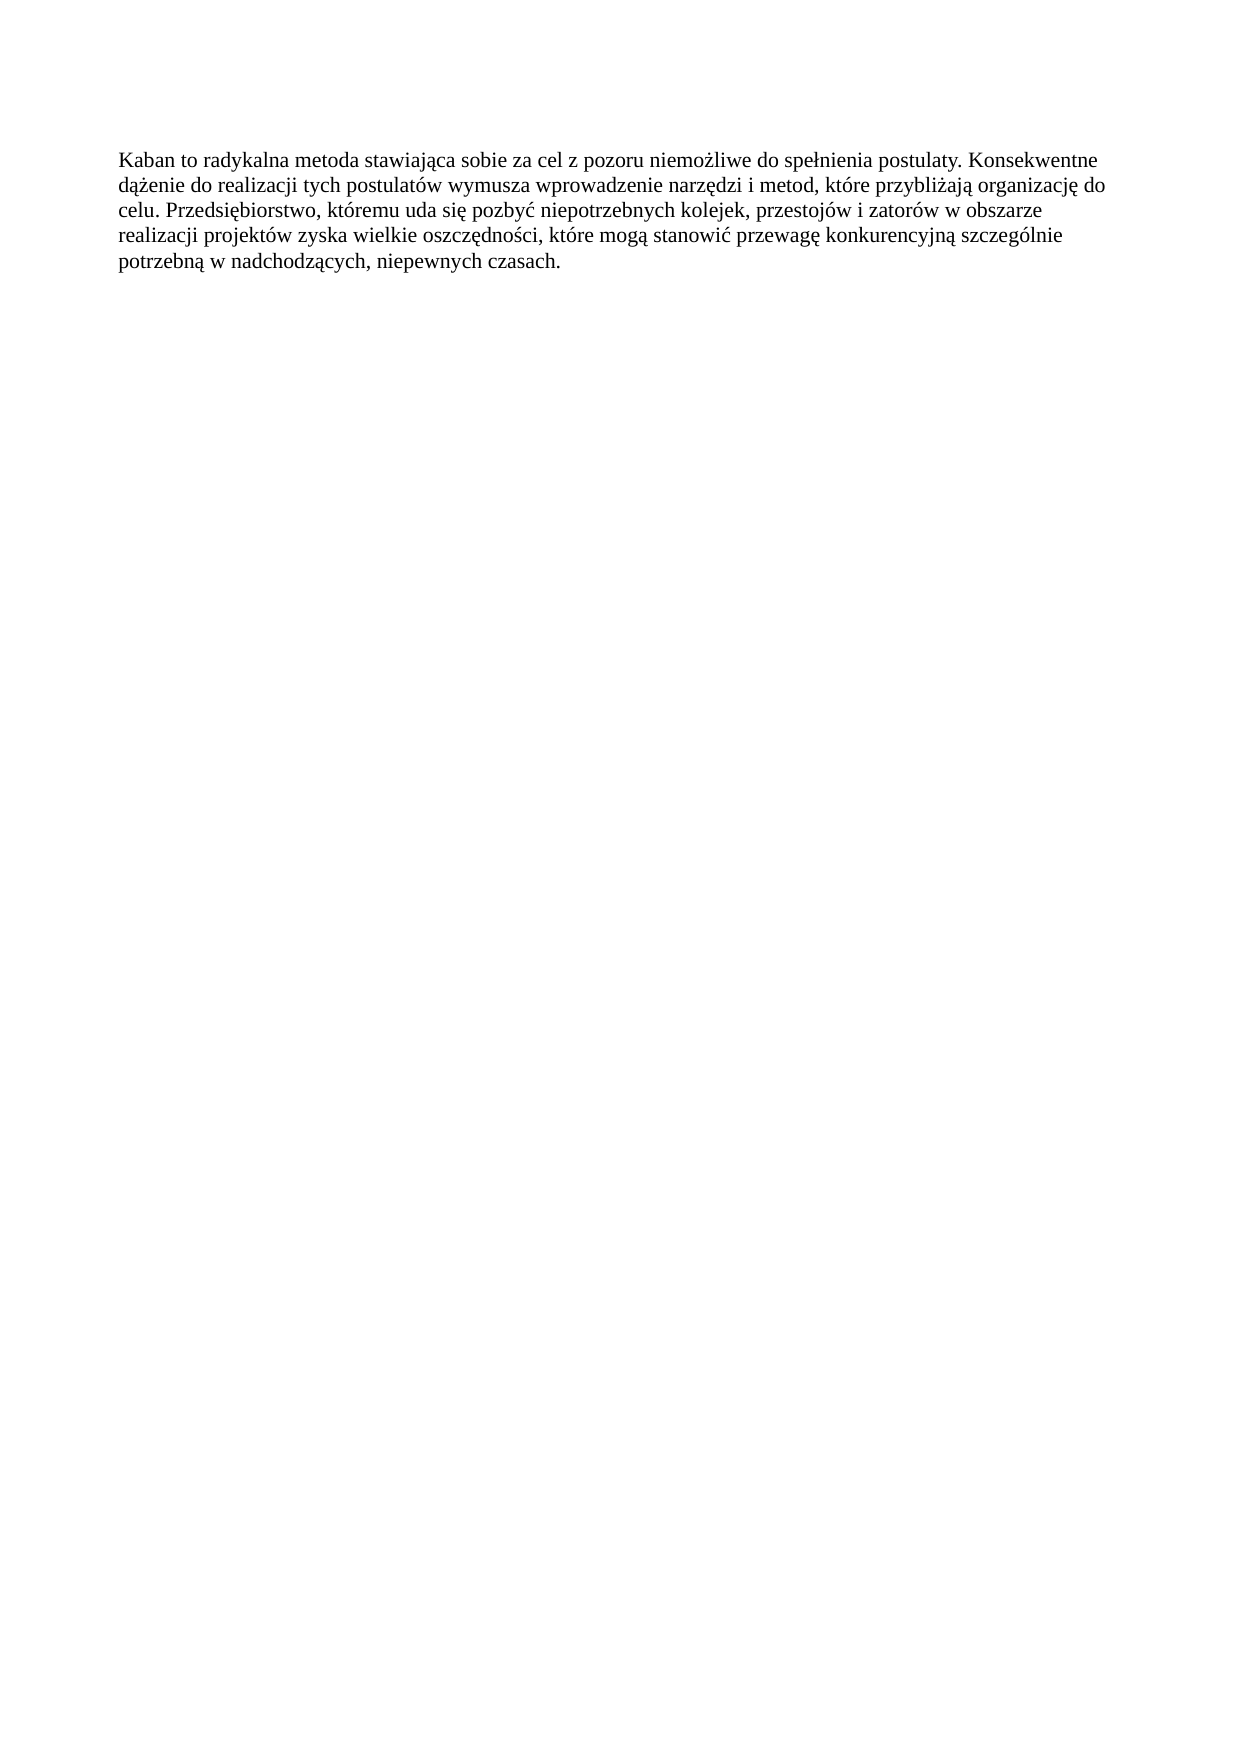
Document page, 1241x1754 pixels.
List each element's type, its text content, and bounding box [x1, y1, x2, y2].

text Kaban to radykalna metoda stawiająca sobie za cel z pozoru niemożliwe do spełnienia postulaty. Konsekwentne dążenie do realizacji tych postulatów wymusza wprowadzenie narzędzi i metod, które przybliżają organizację do celu. Przedsiębiorstwo, któremu uda się pozbyć niepotrzebnych kolejek, przestojów i zatorów w obszarze realizacji projektów zyska wielkie oszczędności, które mogą stanowić przewagę konkurencyjną szczególnie potrzebną w nadchodzących, niepewnych czasach. [118, 147, 1122, 273]
